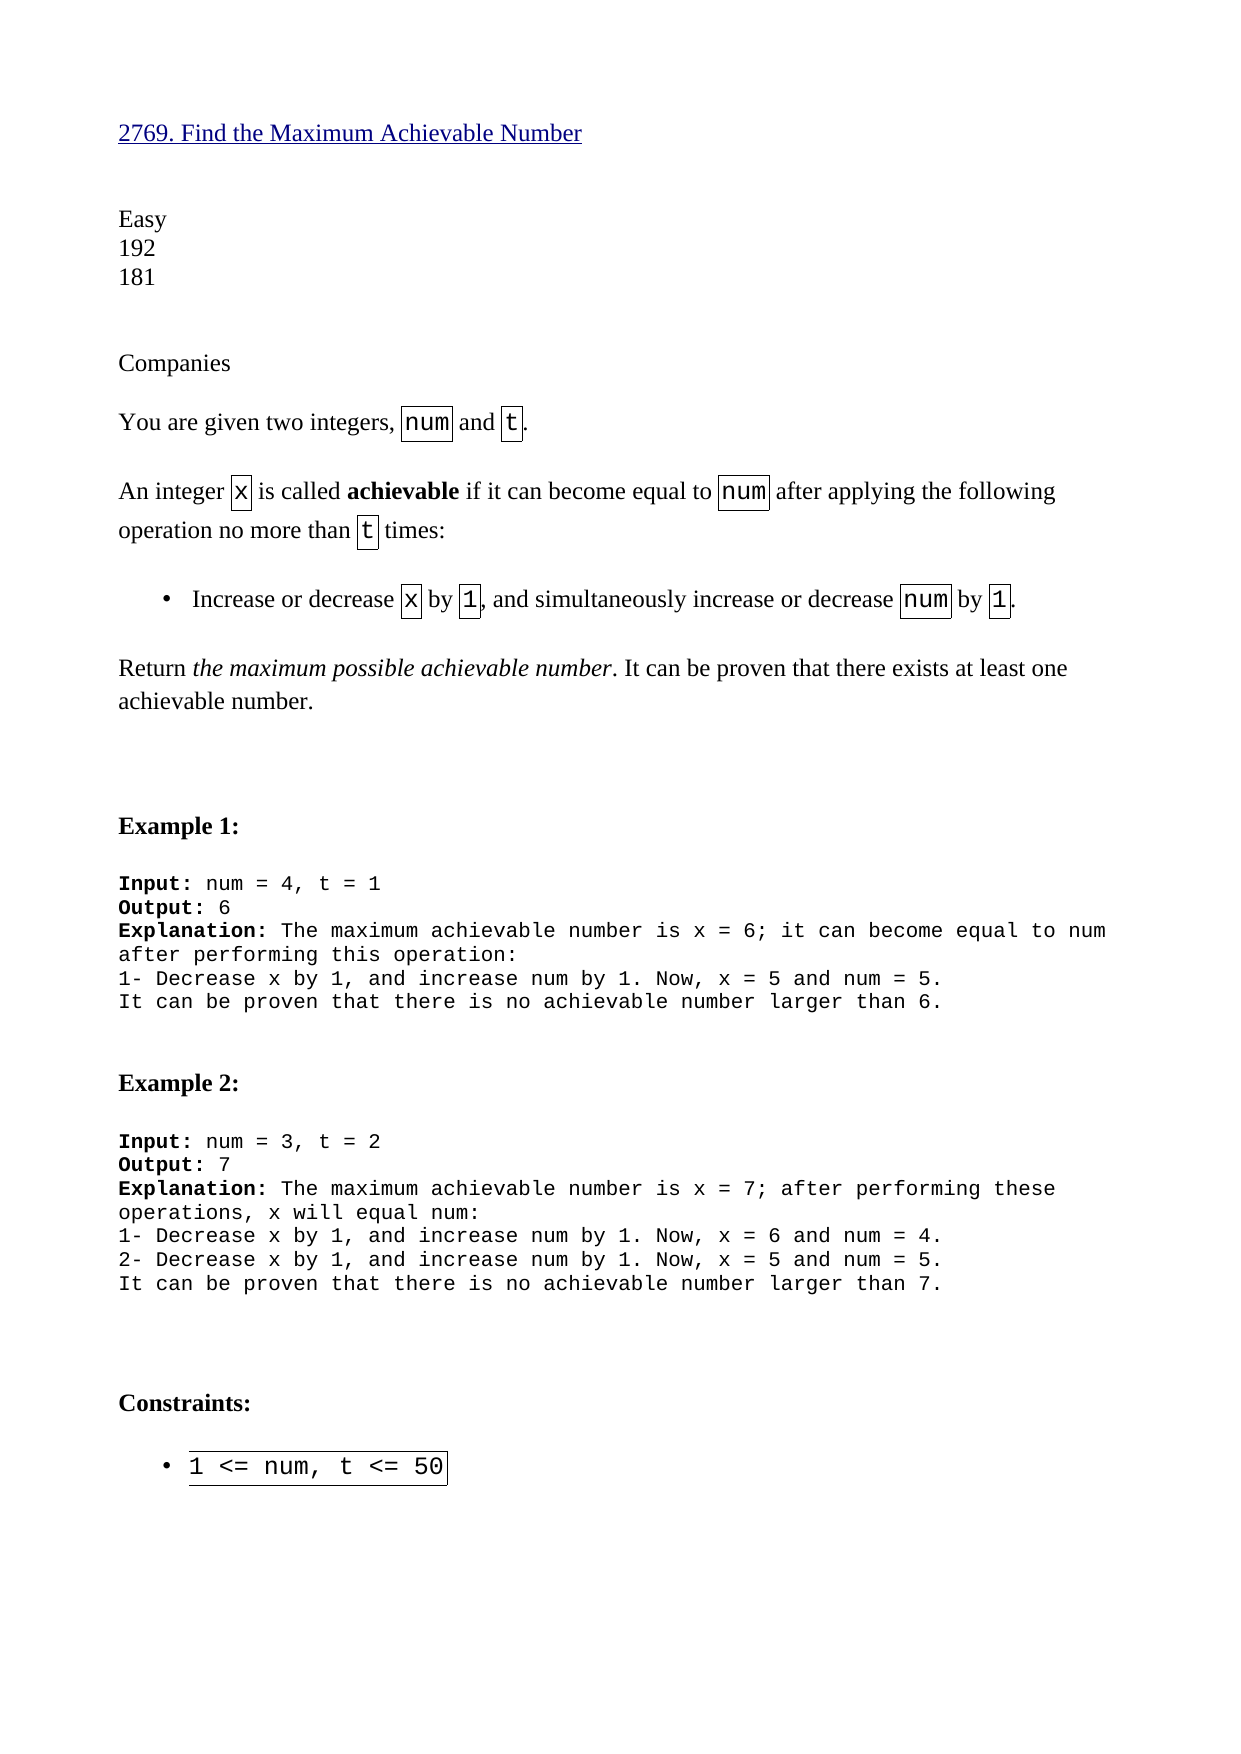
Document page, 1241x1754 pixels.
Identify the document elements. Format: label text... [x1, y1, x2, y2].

text Output: 6 [118, 897, 1122, 921]
text 2769. Find the Maximum Achievable Number [118, 118, 1122, 147]
text You are given two integers, [118, 406, 401, 441]
text Input: num = 4, t = 1 [118, 873, 1122, 897]
list Increase or decrease x by 1, and simultaneously increase or decrease num by 1. [481, 584, 900, 618]
text Return the maximum possible achievable number. It can be proven that there exists at least one achievable number. [118, 653, 1122, 714]
text 1- Decrease x by 1, and increase num by 1. Now, x = 6 and num = 4. [118, 1225, 1122, 1249]
list Increase or decrease x by 1, and simultaneously increase or decrease num by 1. [162, 584, 401, 618]
text 192 [118, 233, 1122, 262]
list Increase or decrease x by 1, and simultaneously increase or decrease num by 1. [1011, 584, 1122, 618]
text Easy [118, 204, 1122, 233]
text Constraints: [118, 1388, 1122, 1417]
text num [402, 407, 452, 441]
text Output: 7 [118, 1154, 1122, 1178]
text An integer x is called achievable if it can become equal to num after applying the following operation no more than t times: [118, 475, 1122, 549]
list Increase or decrease x by 1, and simultaneously increase or decrease num by 1. [901, 585, 951, 618]
list 1 <= num, t <= 50 [162, 1451, 447, 1485]
text . [523, 406, 1122, 441]
list [448, 1451, 1122, 1485]
text 2- Decrease x by 1, and increase num by 1. Now, x = 5 and num = 5. [118, 1249, 1122, 1273]
text 181 [118, 262, 1122, 291]
text t [502, 407, 522, 441]
text Explanation: The maximum achievable number is x = 6; it can become equal to num after performing this operation: [118, 921, 1122, 968]
text Companies [118, 348, 1122, 377]
text Explanation: The maximum achievable number is x = 7; after performing these operations, x will equal num: [118, 1178, 1122, 1225]
text 1- Decrease x by 1, and increase num by 1. Now, x = 5 and num = 5. [118, 968, 1122, 991]
text Example 2: [118, 1068, 1122, 1097]
text Example 1: [118, 811, 1122, 839]
text and [453, 406, 501, 441]
text It can be proven that there is no achievable number larger than 6. [118, 991, 1122, 1015]
text It can be proven that there is no achievable number larger than 7. [118, 1273, 1122, 1296]
text Input: num = 3, t = 2 [118, 1131, 1122, 1154]
